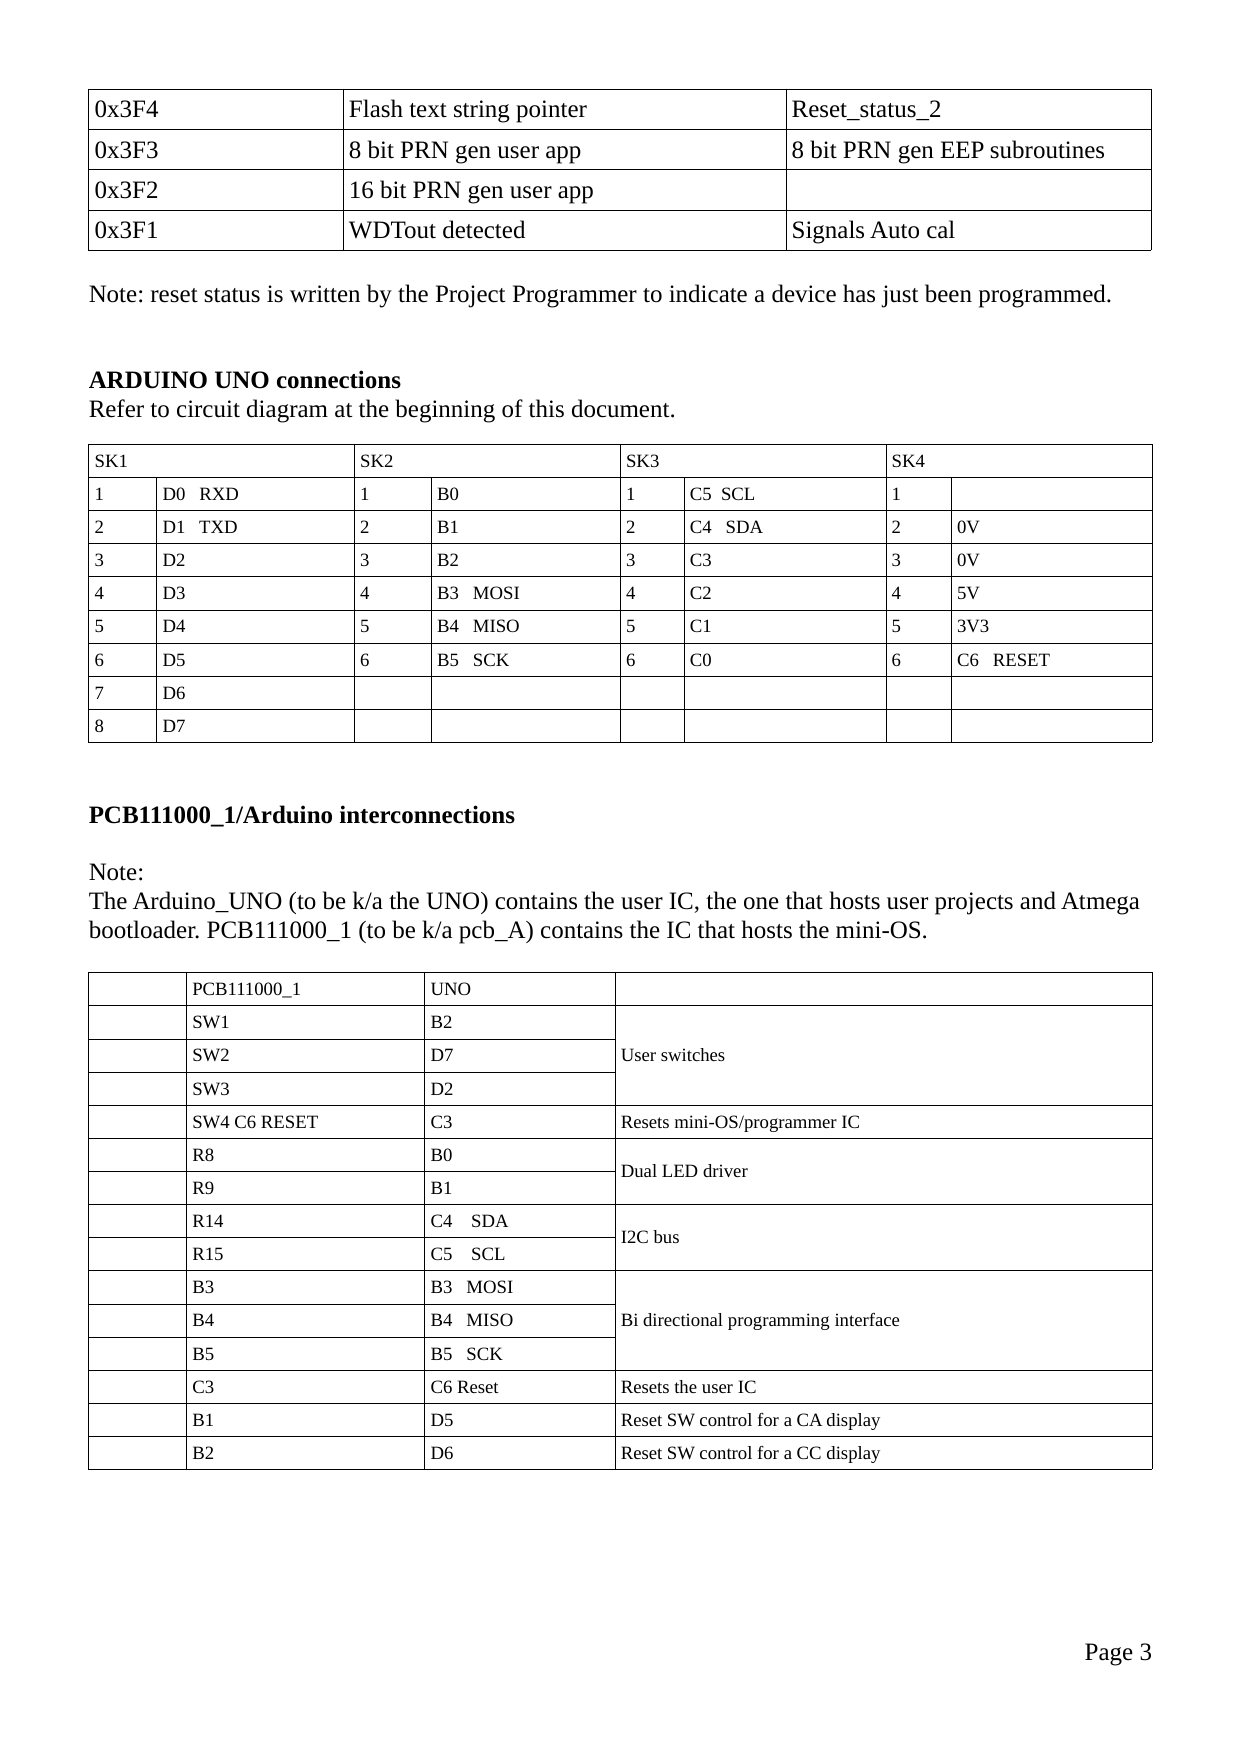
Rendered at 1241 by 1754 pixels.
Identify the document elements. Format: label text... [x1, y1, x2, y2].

table_cell 2 [887, 511, 951, 543]
table_cell SW3 [187, 1073, 424, 1105]
table_cell 0x3F2 [89, 170, 343, 209]
table_cell [89, 1271, 186, 1303]
table_cell [432, 710, 620, 742]
table_cell B2 [432, 544, 620, 576]
table_cell B5 [187, 1338, 424, 1370]
table_cell B5 SCK [425, 1338, 615, 1370]
table_header PCB111000_1 [187, 973, 424, 1005]
table_cell Signals Auto cal [787, 211, 1151, 250]
table_cell Resets mini-OS/programmer IC [616, 1106, 1152, 1138]
table_cell [89, 1404, 186, 1436]
table_cell [685, 677, 886, 709]
text PCB111000_1/Arduino interconnections [88, 800, 1152, 828]
table_cell [952, 677, 1152, 709]
table_cell D0 RXD [157, 478, 354, 510]
text Refer to circuit diagram at the beginning of this document. [88, 394, 1152, 422]
table_cell D6 [425, 1437, 615, 1469]
table_cell [89, 1371, 186, 1403]
table_cell 7 [89, 677, 156, 709]
table_cell B0 [425, 1139, 615, 1171]
table_cell B3 [187, 1271, 424, 1303]
table_cell User switches [616, 1006, 1152, 1105]
table_cell R14 [187, 1205, 424, 1237]
table_cell 6 [355, 644, 431, 676]
table_cell [89, 1305, 186, 1337]
table_cell Reset_status_2 [787, 90, 1151, 129]
table_cell C5 SCL [425, 1238, 615, 1270]
table_cell 0V [952, 511, 1152, 543]
table_cell C5 SCL [685, 478, 886, 510]
table_cell 4 [621, 577, 684, 609]
table_cell [887, 710, 951, 742]
table_cell B1 [187, 1404, 424, 1436]
table_header [89, 973, 186, 1005]
table_cell [89, 1139, 186, 1171]
table_cell B0 [432, 478, 620, 510]
table_cell R9 [187, 1172, 424, 1204]
table_cell B3 MOSI [432, 577, 620, 609]
table_cell Reset SW control for a CC display [616, 1437, 1152, 1469]
text Note: [88, 857, 1152, 886]
table_cell B2 [187, 1437, 424, 1469]
table_cell 5 [621, 611, 684, 643]
table_cell D5 [157, 644, 354, 676]
table_cell 8 bit PRN gen user app [344, 130, 786, 169]
table_cell 6 [89, 644, 156, 676]
table_cell Flash text string pointer [344, 90, 786, 129]
table_cell B4 MISO [432, 611, 620, 643]
table_header SK2 [355, 445, 620, 477]
text ARDUINO UNO connections [88, 365, 1152, 394]
table_cell C6 Reset [425, 1371, 615, 1403]
table_cell [787, 170, 1151, 209]
table_cell 0V [952, 544, 1152, 576]
table_cell 0x3F3 [89, 130, 343, 169]
table_cell B2 [425, 1006, 615, 1038]
table_cell 1 [887, 478, 951, 510]
table_header SK4 [887, 445, 1152, 477]
table_cell 6 [887, 644, 951, 676]
table_cell D2 [157, 544, 354, 576]
table_cell R8 [187, 1139, 424, 1171]
table_cell D4 [157, 611, 354, 643]
table_cell [89, 1437, 186, 1469]
table_header SK1 [89, 445, 354, 477]
table_cell 0x3F4 [89, 90, 343, 129]
table_cell C2 [685, 577, 886, 609]
table_cell [685, 710, 886, 742]
table_cell [89, 1106, 186, 1138]
table_cell [89, 1172, 186, 1204]
table_cell 8 [89, 710, 156, 742]
table_cell D3 [157, 577, 354, 609]
table_cell [89, 1073, 186, 1105]
table_cell SW2 [187, 1040, 424, 1072]
table_cell 2 [355, 511, 431, 543]
table_cell 1 [89, 478, 156, 510]
table_cell 2 [621, 511, 684, 543]
table_cell [89, 1238, 186, 1270]
table_cell 5 [355, 611, 431, 643]
table_cell [621, 710, 684, 742]
table_cell [89, 1338, 186, 1370]
table_cell 2 [89, 511, 156, 543]
table_cell [621, 677, 684, 709]
table_cell [89, 1006, 186, 1038]
table_cell [952, 478, 1152, 510]
table_cell SW1 [187, 1006, 424, 1038]
table_cell Dual LED driver [616, 1139, 1152, 1204]
table_cell [355, 710, 431, 742]
table_cell B4 MISO [425, 1305, 615, 1337]
table_cell 8 bit PRN gen EEP subroutines [787, 130, 1151, 169]
table_cell Reset SW control for a CA display [616, 1404, 1152, 1436]
table_cell C1 [685, 611, 886, 643]
table_cell C0 [685, 644, 886, 676]
table_cell 4 [89, 577, 156, 609]
table_header [616, 973, 1152, 1005]
table_cell D5 [425, 1404, 615, 1436]
table_cell C3 [425, 1106, 615, 1138]
table_cell B1 [432, 511, 620, 543]
table_cell 4 [355, 577, 431, 609]
table_cell B3 MOSI [425, 1271, 615, 1303]
table_cell [355, 677, 431, 709]
table_header SK3 [621, 445, 886, 477]
table_cell WDTout detected [344, 211, 786, 250]
table_cell [887, 677, 951, 709]
table_cell 1 [621, 478, 684, 510]
table_cell D2 [425, 1073, 615, 1105]
table_cell 3 [887, 544, 951, 576]
table_cell [89, 1040, 186, 1072]
table_cell Resets the user IC [616, 1371, 1152, 1403]
table_cell D1 TXD [157, 511, 354, 543]
table_cell C4 SDA [685, 511, 886, 543]
table_cell [952, 710, 1152, 742]
table_cell 5 [887, 611, 951, 643]
table_cell 0x3F1 [89, 211, 343, 250]
table_cell R15 [187, 1238, 424, 1270]
table_cell C3 [187, 1371, 424, 1403]
table_cell SW4 C6 RESET [187, 1106, 424, 1138]
table_cell 3 [355, 544, 431, 576]
table_cell 5 [89, 611, 156, 643]
table_cell D7 [157, 710, 354, 742]
table_cell B5 SCK [432, 644, 620, 676]
table_cell C6 RESET [952, 644, 1152, 676]
text The Arduino_UNO (to be k/a the UNO) contains the user IC, the one that hosts user projects and Atmega bootloader. PCB111000_1 (to be k/a pcb_A) contains the IC that hosts the mini-OS. [88, 886, 1152, 943]
table_cell 1 [355, 478, 431, 510]
table_cell C3 [685, 544, 886, 576]
table_cell 3 [621, 544, 684, 576]
text Note: reset status is written by the Project Programmer to indicate a device has just been programmed. [88, 279, 1152, 307]
table_cell 3V3 [952, 611, 1152, 643]
table_cell D7 [425, 1040, 615, 1072]
table_cell C4 SDA [425, 1205, 615, 1237]
table_cell [432, 677, 620, 709]
table_header UNO [425, 973, 615, 1005]
table_cell 3 [89, 544, 156, 576]
table_cell 5V [952, 577, 1152, 609]
table_cell B1 [425, 1172, 615, 1204]
table_cell I2C bus [616, 1205, 1152, 1270]
table_cell 6 [621, 644, 684, 676]
table_cell 4 [887, 577, 951, 609]
table_cell D6 [157, 677, 354, 709]
table_cell [89, 1205, 186, 1237]
table_cell B4 [187, 1305, 424, 1337]
table_cell 16 bit PRN gen user app [344, 170, 786, 209]
table_cell Bi directional programming interface [616, 1271, 1152, 1370]
